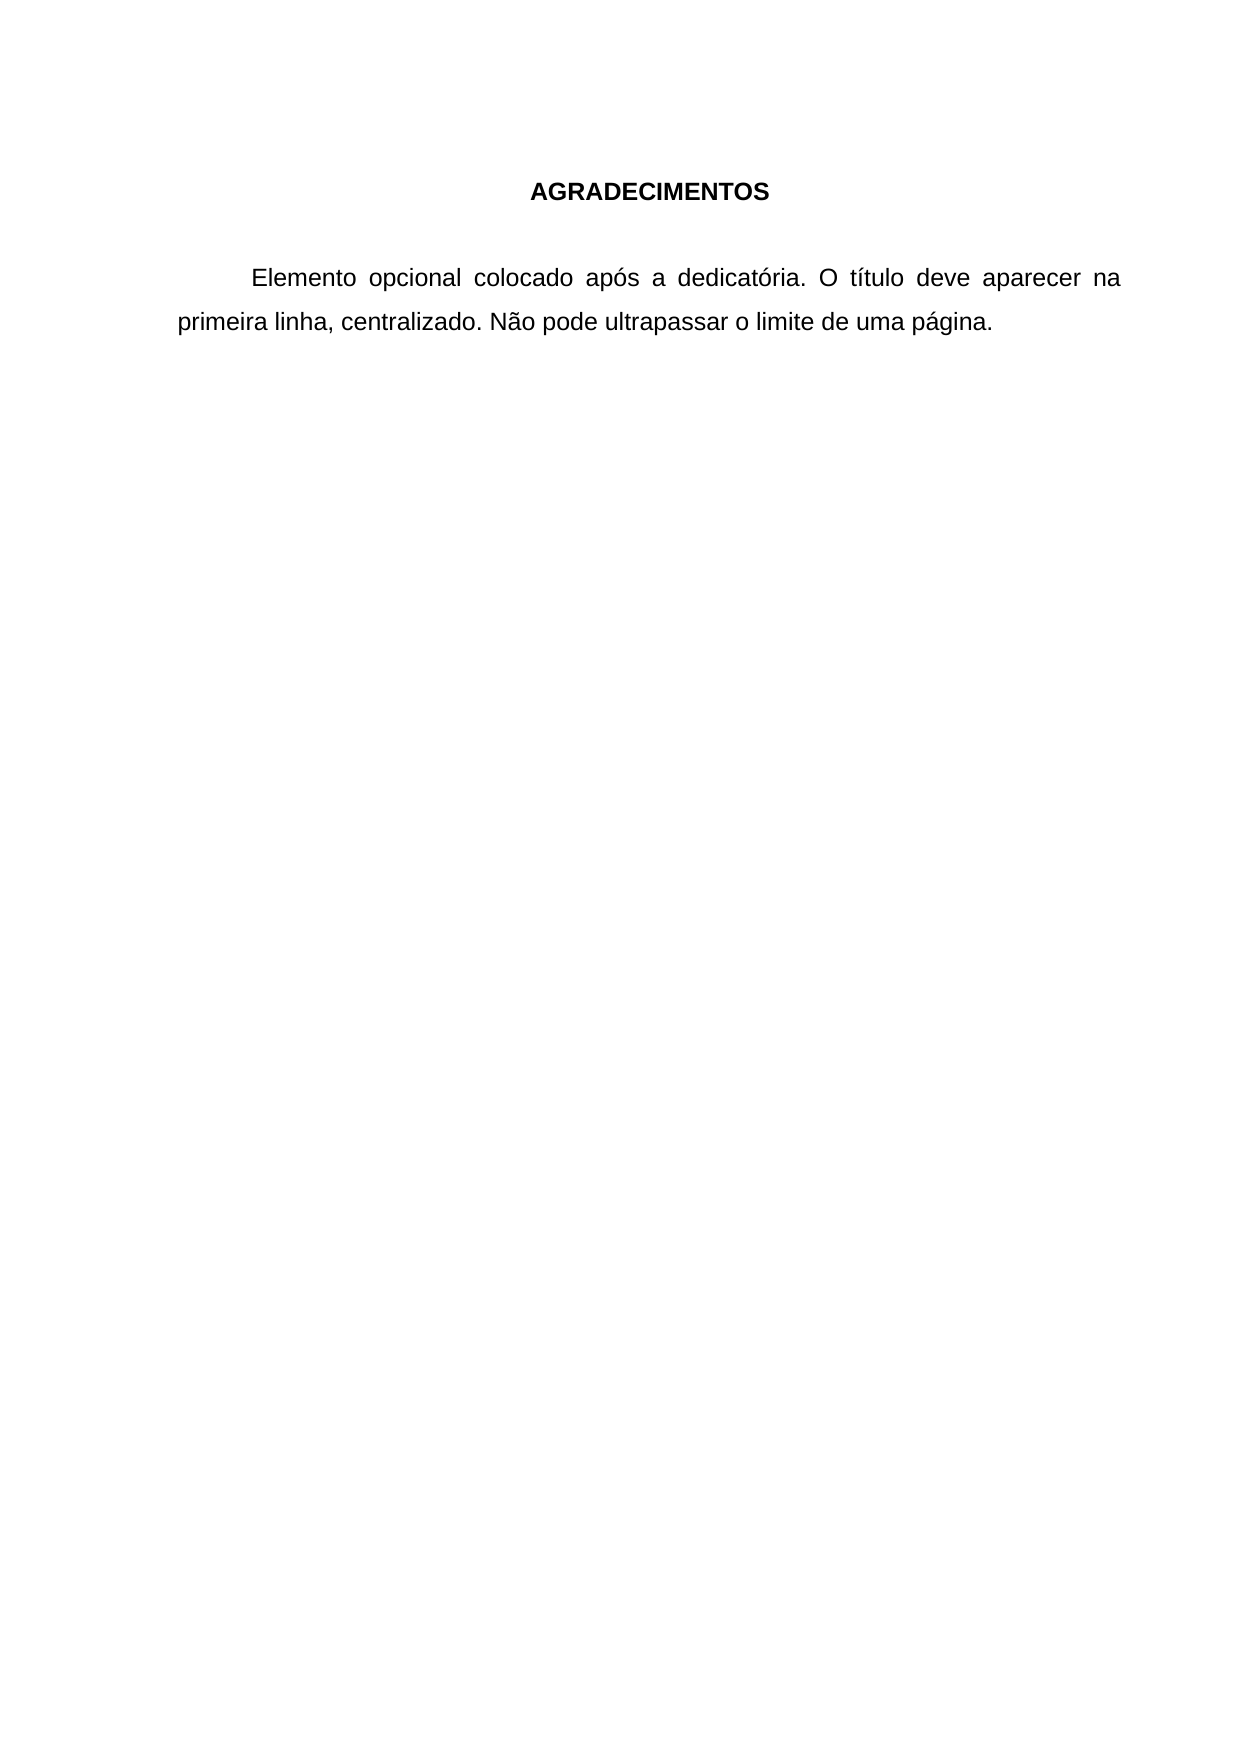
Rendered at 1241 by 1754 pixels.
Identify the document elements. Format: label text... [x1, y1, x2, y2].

text Elemento opcional colocado após a dedicatória. O título deve aparecer na primeira linha, centralizado. Não pode ultrapassar o limite de uma página. [177, 263, 1122, 335]
text AGRADECIMENTOS [177, 177, 1122, 206]
